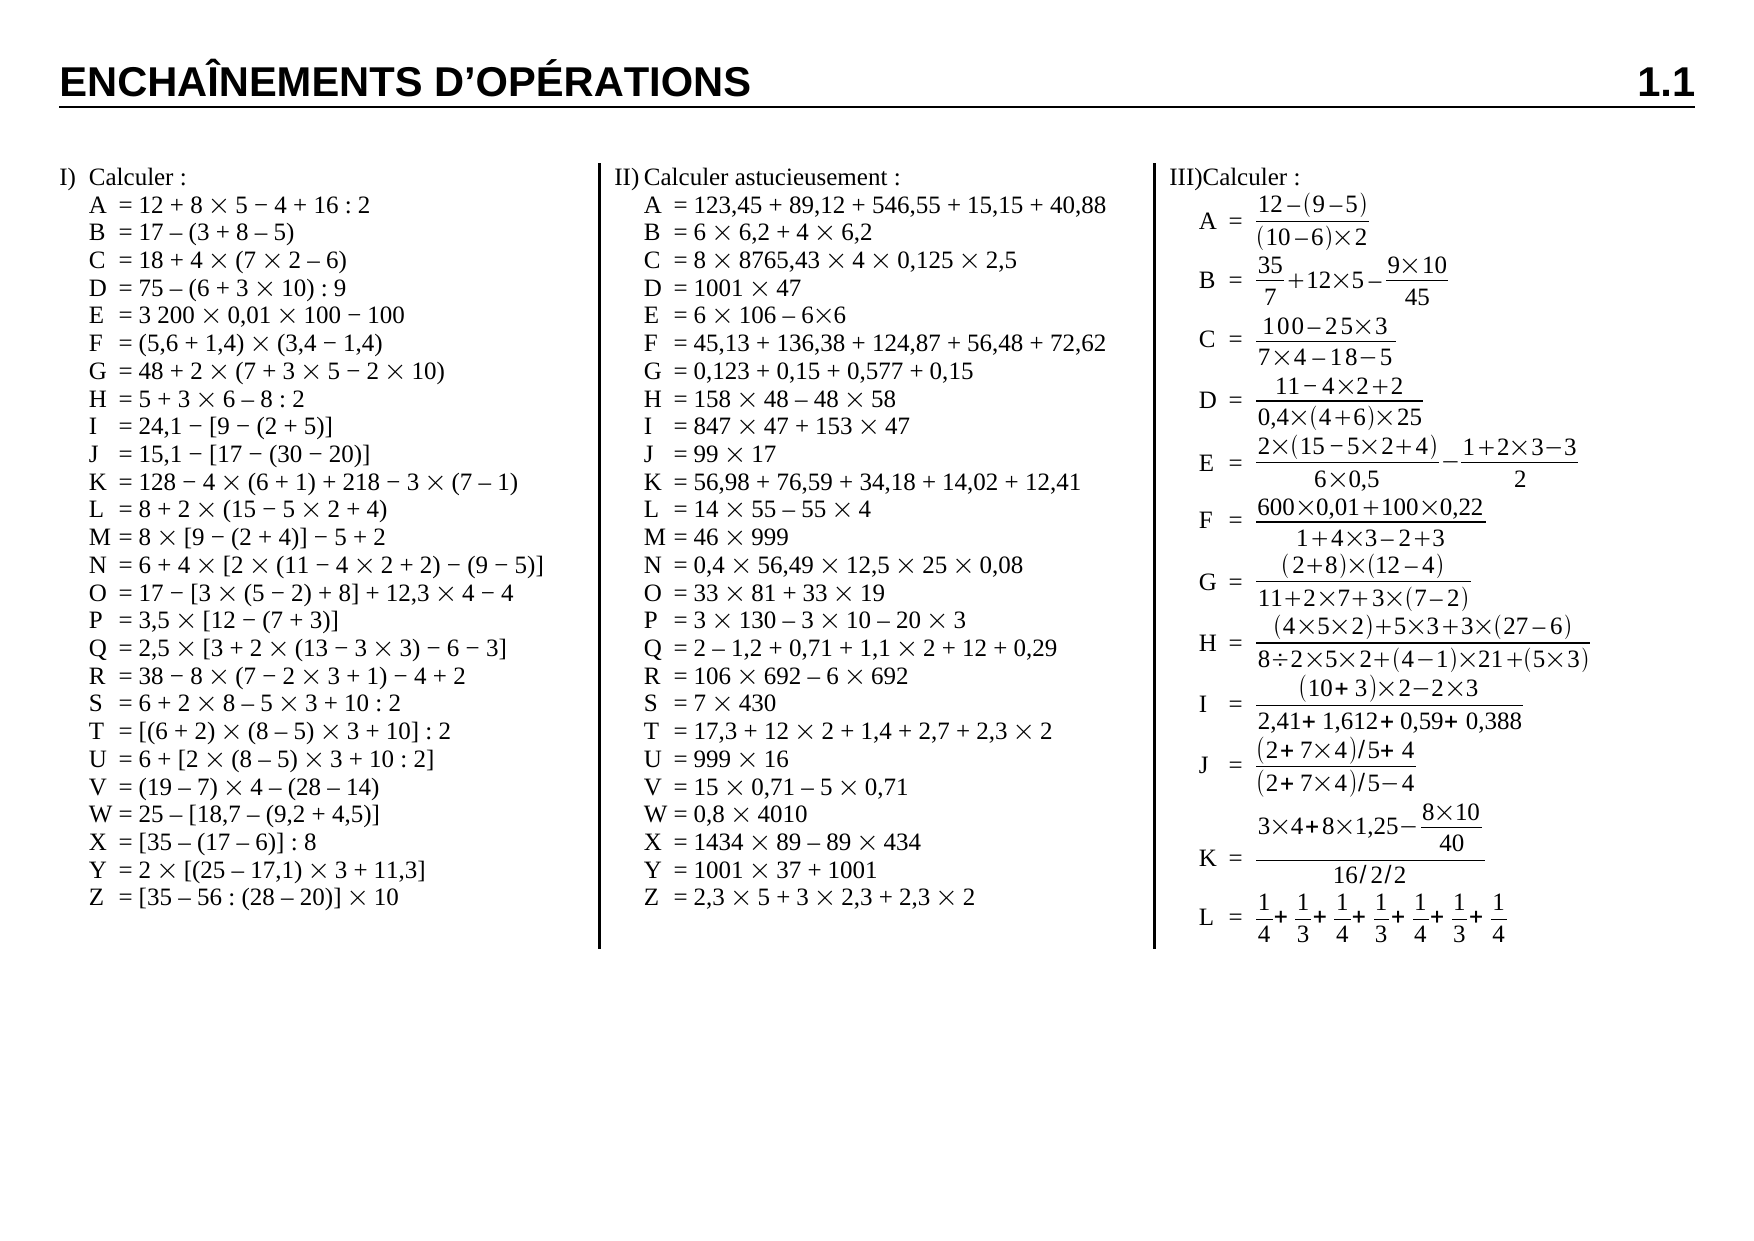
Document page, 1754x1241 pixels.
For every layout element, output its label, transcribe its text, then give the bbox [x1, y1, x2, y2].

text III)Calculer : [1169, 163, 1695, 191]
list = 128 − 4 × (6 + 1) + 218 − 3 × (7 – 1) [89, 468, 585, 496]
text II) Calculer astucieusement : [614, 163, 1140, 191]
list = [1199, 191, 1695, 252]
list = 6 × 6,2 + 4 × 6,2 [644, 218, 1140, 246]
list = [1199, 311, 1695, 372]
list = 999 × 16 [644, 745, 1140, 773]
list = 3 × 130 – 3 × 10 – 20 × 3 [644, 606, 1140, 634]
list = 46 × 999 [644, 523, 1140, 551]
list = [35 – (17 – 6)] : 8 [89, 828, 585, 856]
list = 3,5 × [12 − (7 + 3)] [89, 606, 585, 634]
list = 99 × 17 [644, 440, 1140, 468]
list = 12 + 8 × 5 − 4 + 16 : 2 [89, 191, 585, 218]
list = 15 × 0,71 – 5 × 0,71 [644, 773, 1140, 800]
list = 5 + 3 × 6 – 8 : 2 [89, 385, 585, 412]
list = 1001 × 37 + 1001 [644, 856, 1140, 883]
list = [(6 + 2) × (8 – 5) × 3 + 10] : 2 [89, 717, 585, 745]
list = 8 + 2 × (15 − 5 × 2 + 4) [89, 496, 585, 523]
list = 106 × 692 – 6 × 692 [644, 662, 1140, 689]
text Enchaînements d’opérations 1.1 [59, 59, 1695, 106]
list = 0,4 × 56,49 × 12,5 × 25 × 0,08 [644, 551, 1140, 579]
list = [1199, 889, 1695, 948]
list = 38 − 8 × (7 − 2 × 3 + 1) − 4 + 2 [89, 662, 585, 689]
list = 48 + 2 × (7 + 3 × 5 − 2 × 10) [89, 357, 585, 385]
list = [1199, 432, 1695, 492]
list = 1001 × 47 [644, 274, 1140, 302]
text I) Calculer : [59, 163, 585, 191]
list = 56,98 + 76,59 + 34,18 + 14,02 + 12,41 [644, 468, 1140, 496]
list = 123,45 + 89,12 + 546,55 + 15,15 + 40,88 [644, 191, 1140, 218]
list = (19 – 7) × 4 – (28 – 14) [89, 773, 585, 800]
list = 3 200 × 0,01 × 100 − 100 [89, 302, 585, 329]
list = 6 + 4 × [2 × (11 − 4 × 2 + 2) − (9 − 5)] [89, 551, 585, 579]
list = (5,6 + 1,4) × (3,4 − 1,4) [89, 329, 585, 357]
list = 2,3 × 5 + 3 × 2,3 + 2,3 × 2 [644, 883, 1140, 911]
list = 14 × 55 – 55 × 4 [644, 496, 1140, 523]
list = [1199, 252, 1695, 311]
list = 75 – (6 + 3 × 10) : 9 [89, 274, 585, 302]
list = 8 × 8765,43 × 4 × 0,125 × 2,5 [644, 246, 1140, 274]
list = 158 × 48 – 48 × 58 [644, 385, 1140, 412]
list = [1199, 673, 1695, 735]
list = 0,8 × 4010 [644, 800, 1140, 828]
list = [1199, 612, 1695, 673]
list = [1199, 799, 1695, 889]
list = 2,5 × [3 + 2 × (13 − 3 × 3) − 6 − 3] [89, 634, 585, 662]
list = [1199, 372, 1695, 432]
list = 6 + [2 × (8 – 5) × 3 + 10 : 2] [89, 745, 585, 773]
list = 25 – [18,7 – (9,2 + 4,5)] [89, 800, 585, 828]
list = 17 − [3 × (5 − 2) + 8] + 12,3 × 4 − 4 [89, 579, 585, 606]
list = [1199, 492, 1695, 551]
list = 8 × [9 − (2 + 4)] − 5 + 2 [89, 523, 585, 551]
list = [1199, 735, 1695, 799]
list = 24,1 − [9 − (2 + 5)] [89, 412, 585, 440]
list = 1434 × 89 – 89 × 434 [644, 828, 1140, 856]
list = 17,3 + 12 × 2 + 1,4 + 2,7 + 2,3 × 2 [644, 717, 1140, 745]
list = 17 – (3 + 8 – 5) [89, 218, 585, 246]
list = [35 – 56 : (28 – 20)] × 10 [89, 883, 585, 911]
list = 2 × [(25 – 17,1) × 3 + 11,3] [89, 856, 585, 883]
list = 15,1 − [17 − (30 − 20)] [89, 440, 585, 468]
list = 45,13 + 136,38 + 124,87 + 56,48 + 72,62 [644, 329, 1140, 357]
list = 847 × 47 + 153 × 47 [644, 412, 1140, 440]
list = 6 × 106 – 6×6 [644, 302, 1140, 329]
list = 0,123 + 0,15 + 0,577 + 0,15 [644, 357, 1140, 385]
list = 33 × 81 + 33 × 19 [644, 579, 1140, 606]
list = [1199, 551, 1695, 612]
list = 18 + 4 × (7 × 2 – 6) [89, 246, 585, 274]
list = 6 + 2 × 8 – 5 × 3 + 10 : 2 [89, 689, 585, 717]
list = 2 – 1,2 + 0,71 + 1,1 × 2 + 12 + 0,29 [644, 634, 1140, 662]
list = 7 × 430 [644, 689, 1140, 717]
